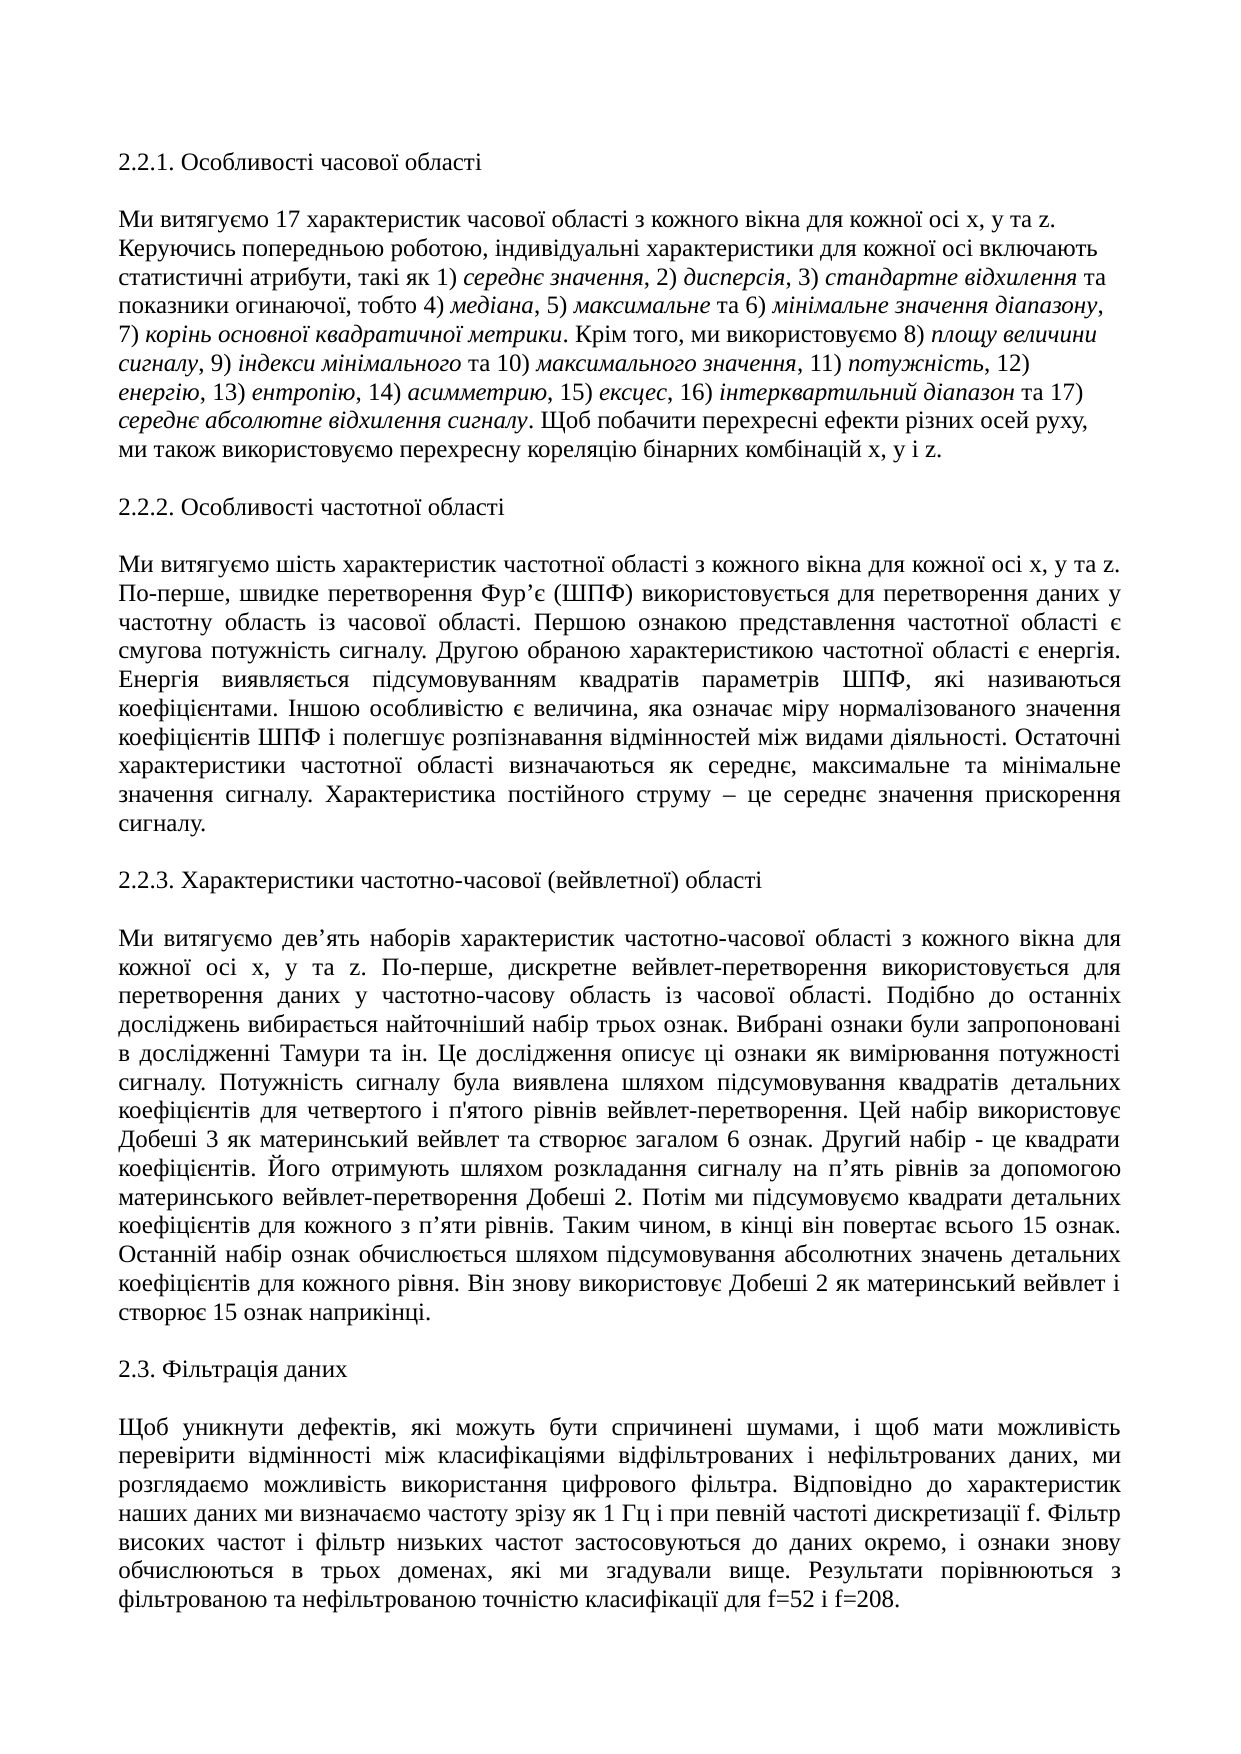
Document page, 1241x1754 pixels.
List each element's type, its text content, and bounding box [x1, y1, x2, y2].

text 2.2.3. Характеристики частотно-часової (вейвлетної) області [118, 866, 1122, 894]
text Щоб уникнути дефектів, які можуть бути спричинені шумами, і щоб мати можливість перевірити відмінності між класифікаціями відфільтрованих і нефільтрованих даних, ми розглядаємо можливість використання цифрового фільтра. Відповідно до характеристик наших даних ми визначаємо частоту зрізу як 1 Гц і при певній частоті дискретизації f. Фільтр високих частот і фільтр низьких частот застосовуються до даних окремо, і ознаки знову обчислюються в трьох доменах, які ми згадували вище. Результати порівнюються з фільтрованою та нефільтрованою точністю класифікації для f=52 і f=208. [118, 1383, 1122, 1613]
text 2.2.2. Особливості частотної області [118, 492, 1122, 521]
text Ми витягуємо 17 характеристик часової області з кожного вікна для кожної осі x, y та z. Керуючись попередньою роботою, індивідуальні характеристики для кожної осі включають статистичні атрибути, такі як 1) середнє значення, 2) дисперсія, 3) стандартне відхилення та показники огинаючої, тобто 4) медіана, 5) максимальне та 6) мінімальне значення діапазону, 7) корінь основної квадратичної метрики. Крім того, ми використовуємо 8) площу величини сигналу, 9) індекси мінімального та 10) максимального значення, 11) потужність, 12) енергію, 13) ентропію, 14) асимметрию, 15) ексцес, 16) інтерквартильний діапазон та 17) середнє абсолютне відхилення сигналу. Щоб побачити перехресні ефекти різних осей руху, ми також використовуємо перехресну кореляцію бінарних комбінацій x, y і z. [118, 176, 1122, 463]
text 2.3. Фільтрація даних [118, 1354, 1122, 1383]
text 2.2.1. Особливості часової області [118, 147, 1122, 176]
text Ми витягуємо дев’ять наборів характеристик частотно-часової області з кожного вікна для кожної осі x, y та z. По-перше, дискретне вейвлет-перетворення використовується для перетворення даних у частотно-часову область із часової області. Подібно до останніх досліджень вибирається найточніший набір трьох ознак. Вибрані ознаки були запропоновані в дослідженні Тамури та ін. Це дослідження описує ці ознаки як вимірювання потужності сигналу. Потужність сигналу була виявлена шляхом підсумовування квадратів детальних коефіцієнтів для четвертого і п'ятого рівнів вейвлет-перетворення. Цей набір використовує Добеші 3 як материнський вейвлет та створює загалом 6 ознак. Другий набір - це квадрати коефіцієнтів. Його отримують шляхом розкладання сигналу на п’ять рівнів за допомогою материнського вейвлет-перетворення Добеші 2. Потім ми підсумовуємо квадрати детальних коефіцієнтів для кожного з п’яти рівнів. Таким чином, в кінці він повертає всього 15 ознак. Останній набір ознак обчислюється шляхом підсумовування абсолютних значень детальних коефіцієнтів для кожного рівня. Він знову використовує Добеші 2 як материнський вейвлет і створює 15 ознак наприкінці. [118, 894, 1122, 1326]
text Ми витягуємо шість характеристик частотної області з кожного вікна для кожної осі x, y та z. По-перше, швидке перетворення Фур’є (ШПФ) використовується для перетворення даних у частотну область із часової області. Першою ознакою представлення частотної області є смугова потужність сигналу. Другою обраною характеристикою частотної області є енергія. Енергія виявляється підсумовуванням квадратів параметрів ШПФ, які називаються коефіцієнтами. Іншою особливістю є величина, яка означає міру нормалізованого значення коефіцієнтів ШПФ і полегшує розпізнавання відмінностей між видами діяльності. Остаточні характеристики частотної області визначаються як середнє, максимальне та мінімальне значення сигналу. Характеристика постійного струму – це середнє значення прискорення сигналу. [118, 521, 1122, 837]
